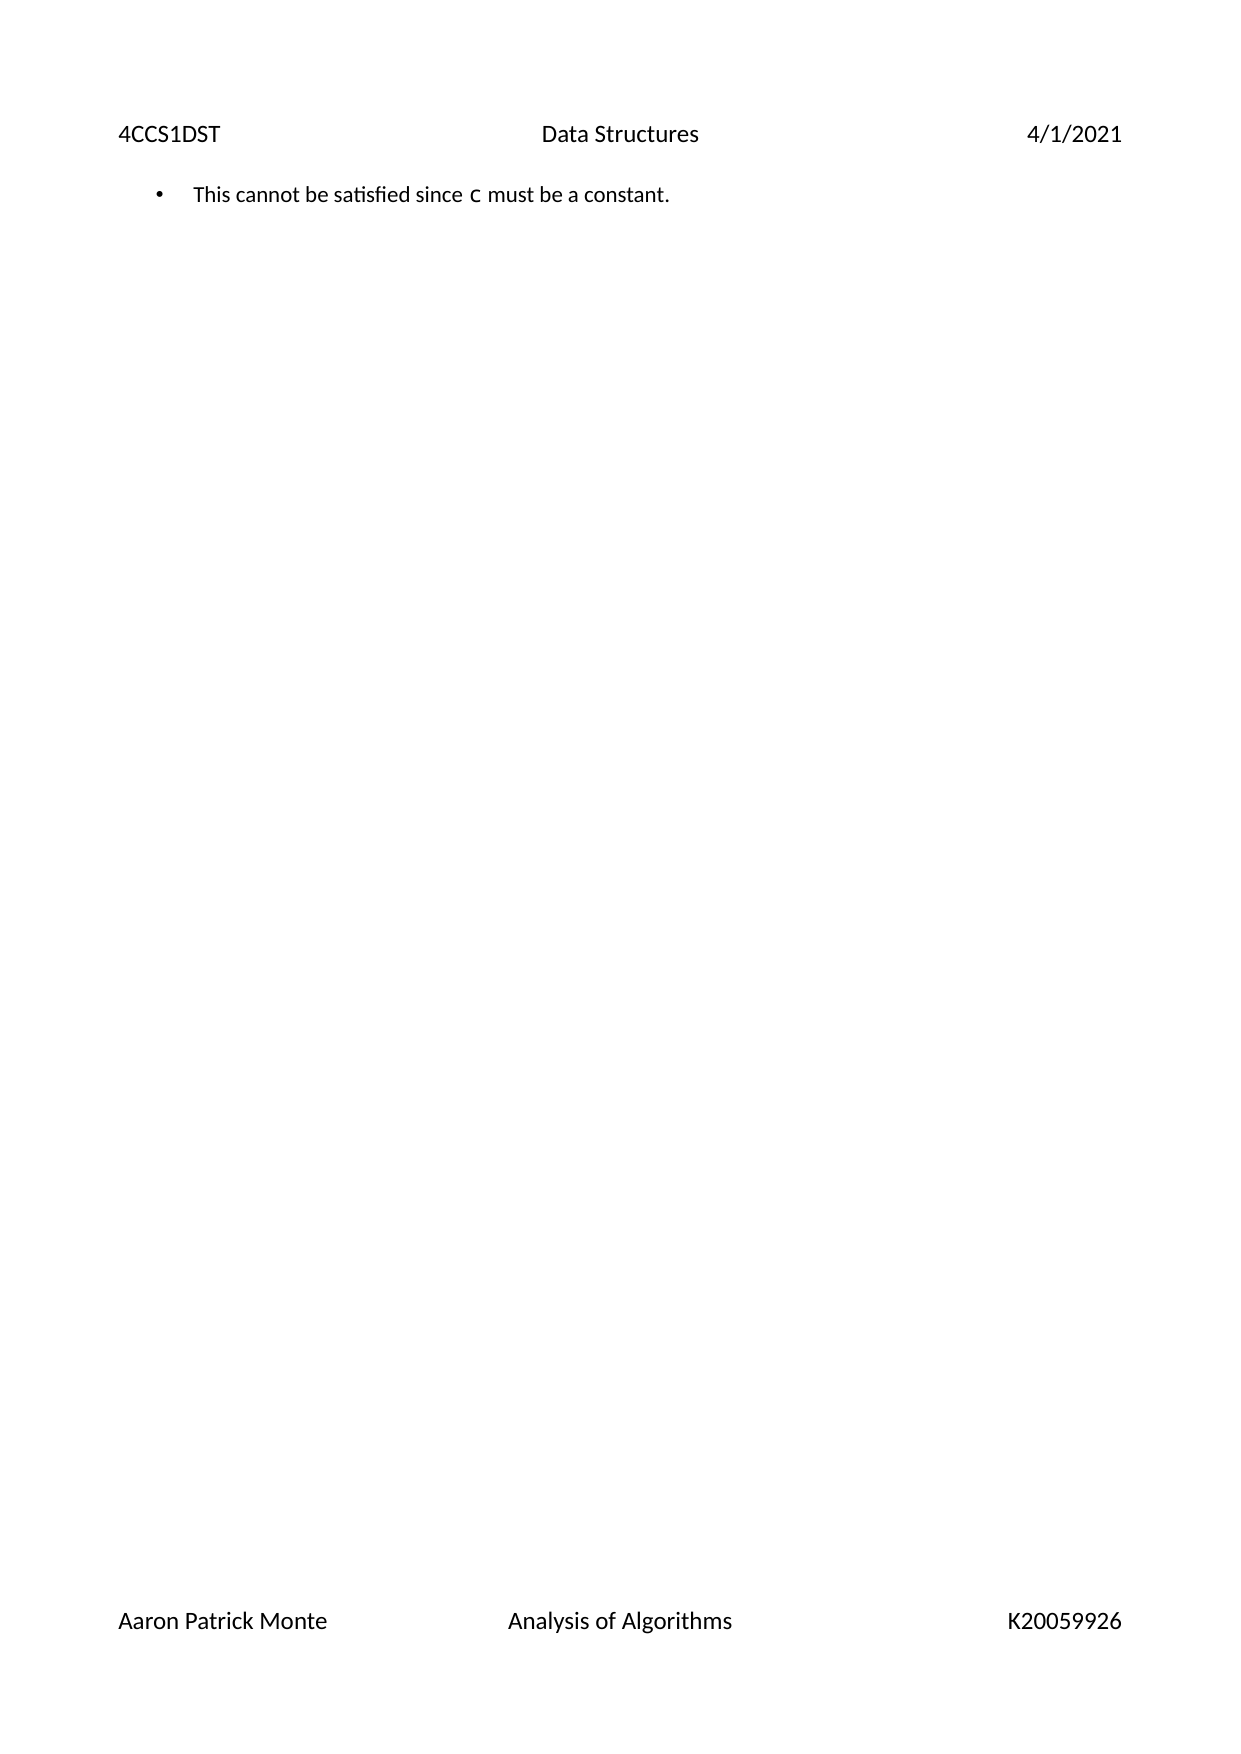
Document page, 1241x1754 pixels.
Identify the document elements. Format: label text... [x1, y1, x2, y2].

list This cannot be satisfied since c must be a constant. [156, 178, 1122, 209]
